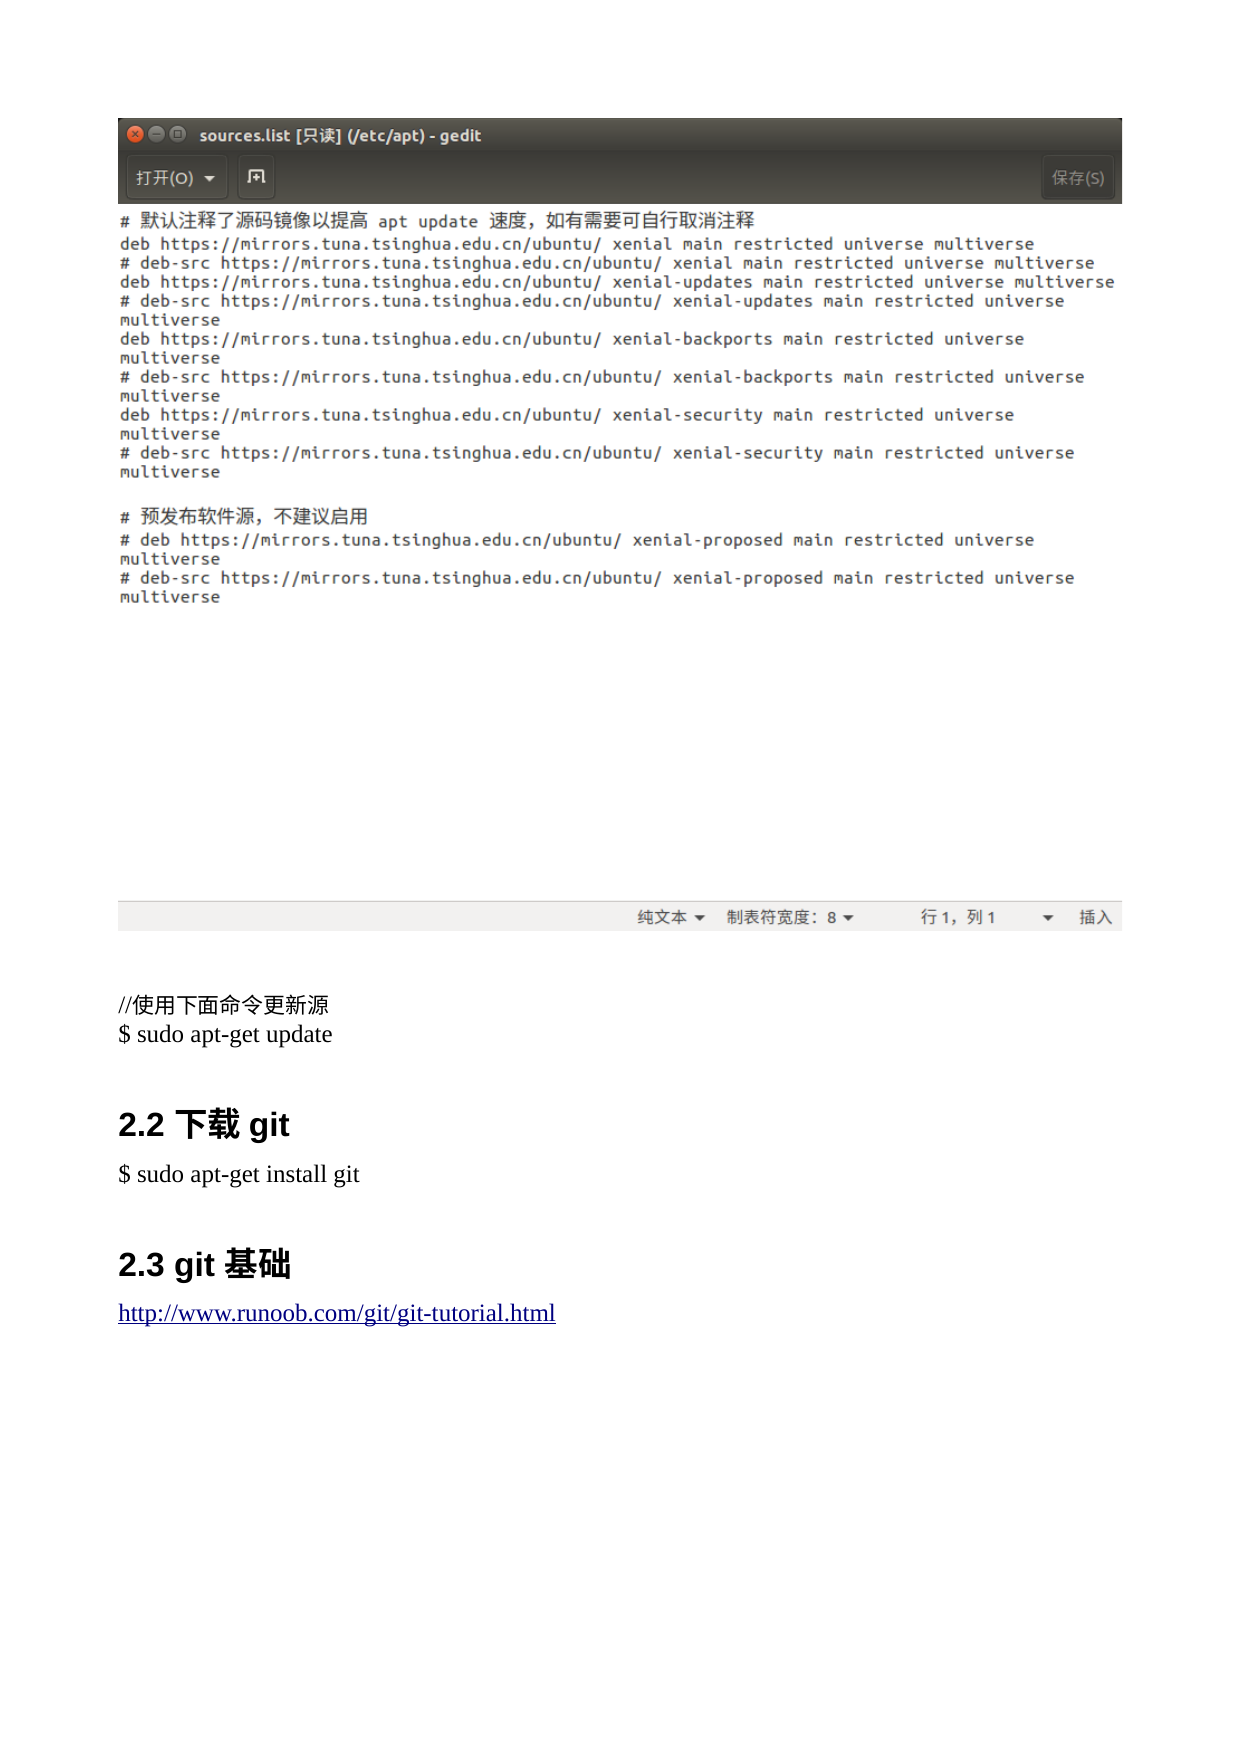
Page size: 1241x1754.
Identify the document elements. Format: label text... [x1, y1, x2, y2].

text $ sudo apt-get update [118, 1019, 1122, 1048]
subtitle 2.2 下载 git [118, 1098, 1122, 1146]
subtitle 2.3 git 基础 [118, 1237, 1122, 1286]
text $ sudo apt-get install git [118, 1159, 1122, 1187]
text http://www.runoob.com/git/git-tutorial.html [118, 1298, 1122, 1327]
picture [118, 118, 1123, 931]
text //使用下面命令更新源 [118, 988, 1122, 1019]
